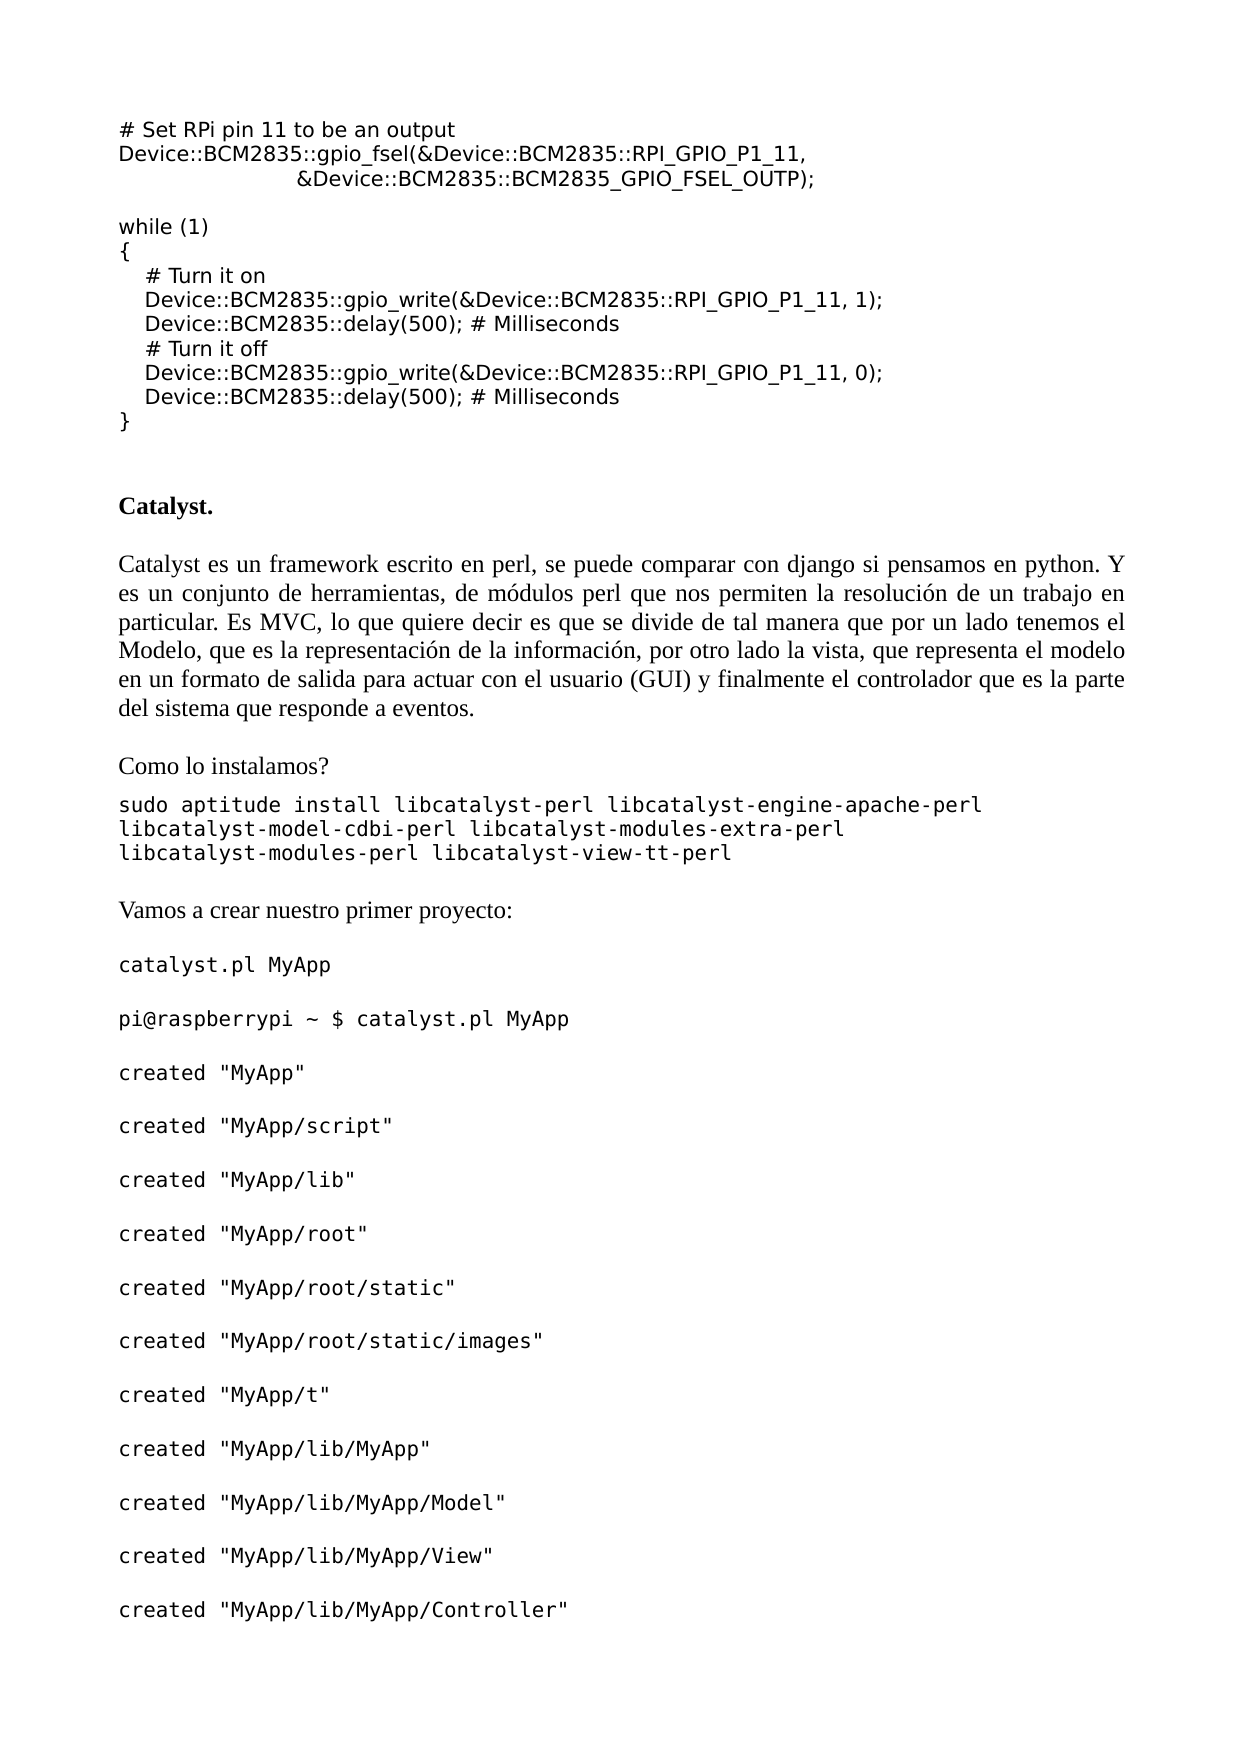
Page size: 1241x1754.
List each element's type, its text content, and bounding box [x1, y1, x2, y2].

text Device::BCM2835::gpio_write(&Device::BCM2835::RPI_GPIO_P1_11, 1); [118, 288, 1127, 312]
text } [118, 409, 1127, 434]
text Device::BCM2835::gpio_write(&Device::BCM2835::RPI_GPIO_P1_11, 0); [118, 361, 1127, 385]
text Catalyst. [118, 491, 1127, 520]
text created "MyApp/lib/MyApp/Model" [118, 1491, 1122, 1515]
text Como lo instalamos? [118, 751, 1063, 780]
text created "MyApp/root/static" [118, 1276, 1122, 1300]
text while (1) [118, 215, 1127, 239]
text created "MyApp/lib/MyApp/View" [118, 1544, 1122, 1569]
text created "MyApp/lib/MyApp/Controller" [118, 1598, 1122, 1622]
text Device::BCM2835::delay(500); # Milliseconds [118, 385, 1127, 409]
text created "MyApp/t" [118, 1383, 1122, 1407]
text sudo aptitude install libcatalyst-perl libcatalyst-engine-apache-perl [118, 793, 1063, 817]
text created "MyApp" [118, 1061, 1122, 1085]
text created "MyApp/lib/MyApp" [118, 1437, 1122, 1461]
text # Set RPi pin 11 to be an output [118, 118, 1127, 142]
text { [118, 239, 1127, 264]
text # Turn it on [118, 264, 1127, 288]
text Catalyst es un framework escrito en perl, se puede comparar con django si pensamos en python. Y es un conjunto de herramientas, de módulos perl que nos permiten la resolución de un trabajo en particular. Es MVC, lo que quiere decir es que se divide de tal manera que por un lado tenemos el Modelo, que es la representación de la información, por otro lado la vista, que representa el modelo en un formato de salida para actuar con el usuario (GUI) y finalmente el controlador que es la parte del sistema que responde a eventos. [118, 549, 1127, 722]
text created "MyApp/script" [118, 1114, 1122, 1139]
text created "MyApp/root" [118, 1222, 1122, 1246]
text # Turn it off [118, 337, 1127, 361]
text created "MyApp/lib" [118, 1168, 1122, 1192]
text Device::BCM2835::gpio_fsel(&Device::BCM2835::RPI_GPIO_P1_11, [118, 142, 1127, 167]
text libcatalyst-modules-perl libcatalyst-view-tt-perl [118, 841, 1122, 865]
text Vamos a crear nuestro primer proyecto: [118, 895, 1122, 924]
text created "MyApp/root/static/images" [118, 1329, 1122, 1354]
text &Device::BCM2835::BCM2835_GPIO_FSEL_OUTP); [118, 167, 1127, 191]
text catalyst.pl MyApp [118, 953, 1122, 977]
text Device::BCM2835::delay(500); # Milliseconds [118, 312, 1127, 337]
text pi@raspberrypi ~ $ catalyst.pl MyApp [118, 1007, 1122, 1031]
text libcatalyst-model-cdbi-perl libcatalyst-modules-extra-perl [118, 817, 1122, 841]
